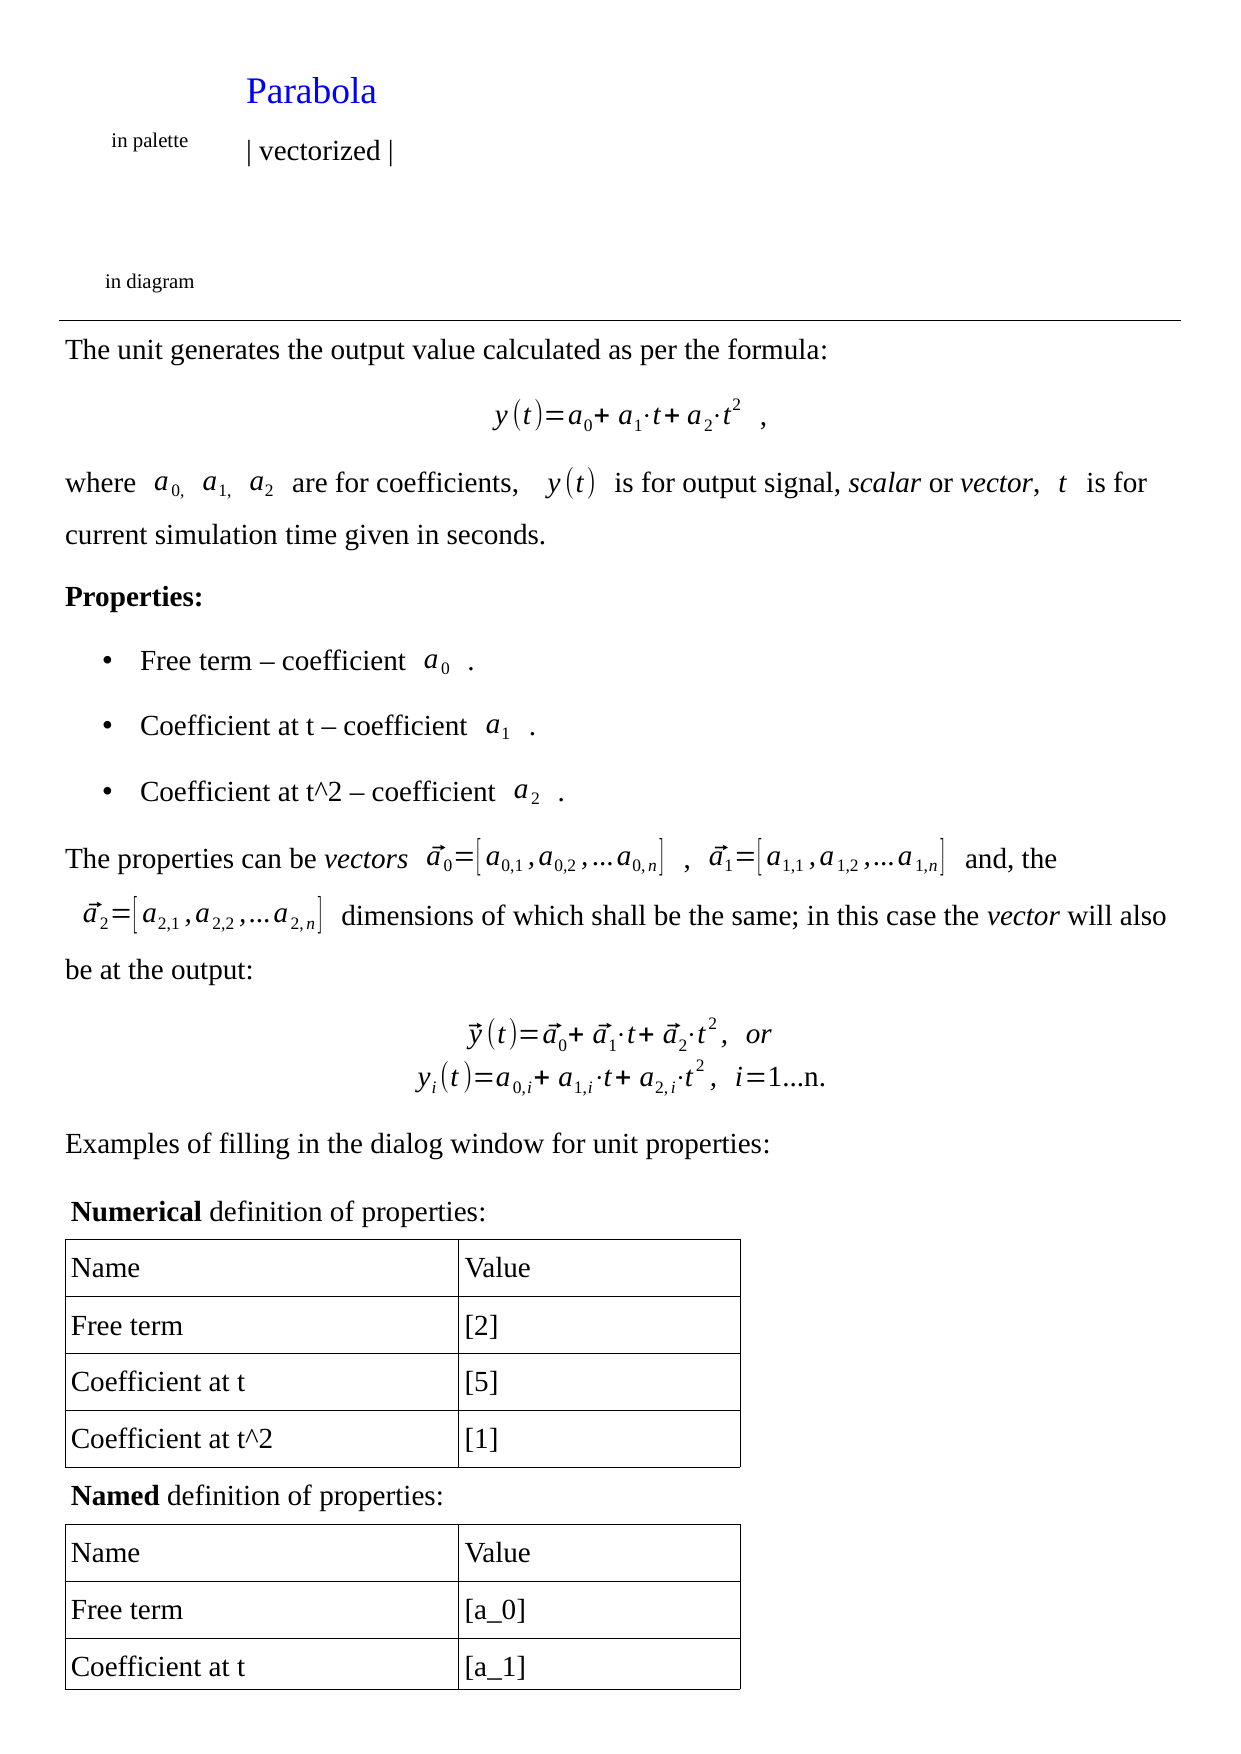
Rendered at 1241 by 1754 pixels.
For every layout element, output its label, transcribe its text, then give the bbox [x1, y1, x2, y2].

table_cell The unit generates the output value calculated as per the formula: , whereare for coefficients, is for output signal, scalar or vector,is for current simulation time given in seconds. Properties: Free term – coefficient. Coefficient at t – coefficient. Coefficient at t^2 – coefficient. The properties can be vectors,and, the dimensions of which shall be the same; in this case the vector will also be at the output: Examples of filling in the dialog window for unit properties: Notes: By default the unit generates a scalar output signal. Named properties are set up as local variables of model (or submodel) in Parameters tab or as global signals of the project via Graphics → Signals main menu option. [59, 321, 1181, 1694]
table_header [59, 59, 240, 122]
table_cell [2] [459, 1297, 740, 1353]
table_cell Name [66, 1525, 458, 1581]
table_cell Coefficient at t [66, 1639, 458, 1689]
table_header Parabola [240, 59, 1181, 122]
table_cell [a_0] [459, 1582, 740, 1638]
table_cell Named definition of properties: [65, 1468, 740, 1524]
table_cell [a_1] [459, 1639, 740, 1689]
table_cell Free term [66, 1582, 458, 1638]
table_cell [59, 179, 240, 263]
table_cell Coefficient at t [66, 1354, 458, 1410]
table_cell Value [459, 1525, 740, 1581]
table_cell [240, 264, 1181, 320]
table_cell Value [459, 1240, 740, 1296]
table_cell in palette [59, 122, 240, 179]
table_cell in diagram [59, 264, 240, 320]
table_cell Coefficient at t^2 [66, 1411, 458, 1467]
table_cell Free term [66, 1297, 458, 1353]
table_header Numerical definition of properties: [65, 1182, 740, 1239]
table_cell [1] [459, 1411, 740, 1467]
table_cell Name [66, 1240, 458, 1296]
table_cell | vectorized | [240, 122, 1181, 179]
table_cell [5] [459, 1354, 740, 1410]
table_cell [240, 179, 1181, 263]
